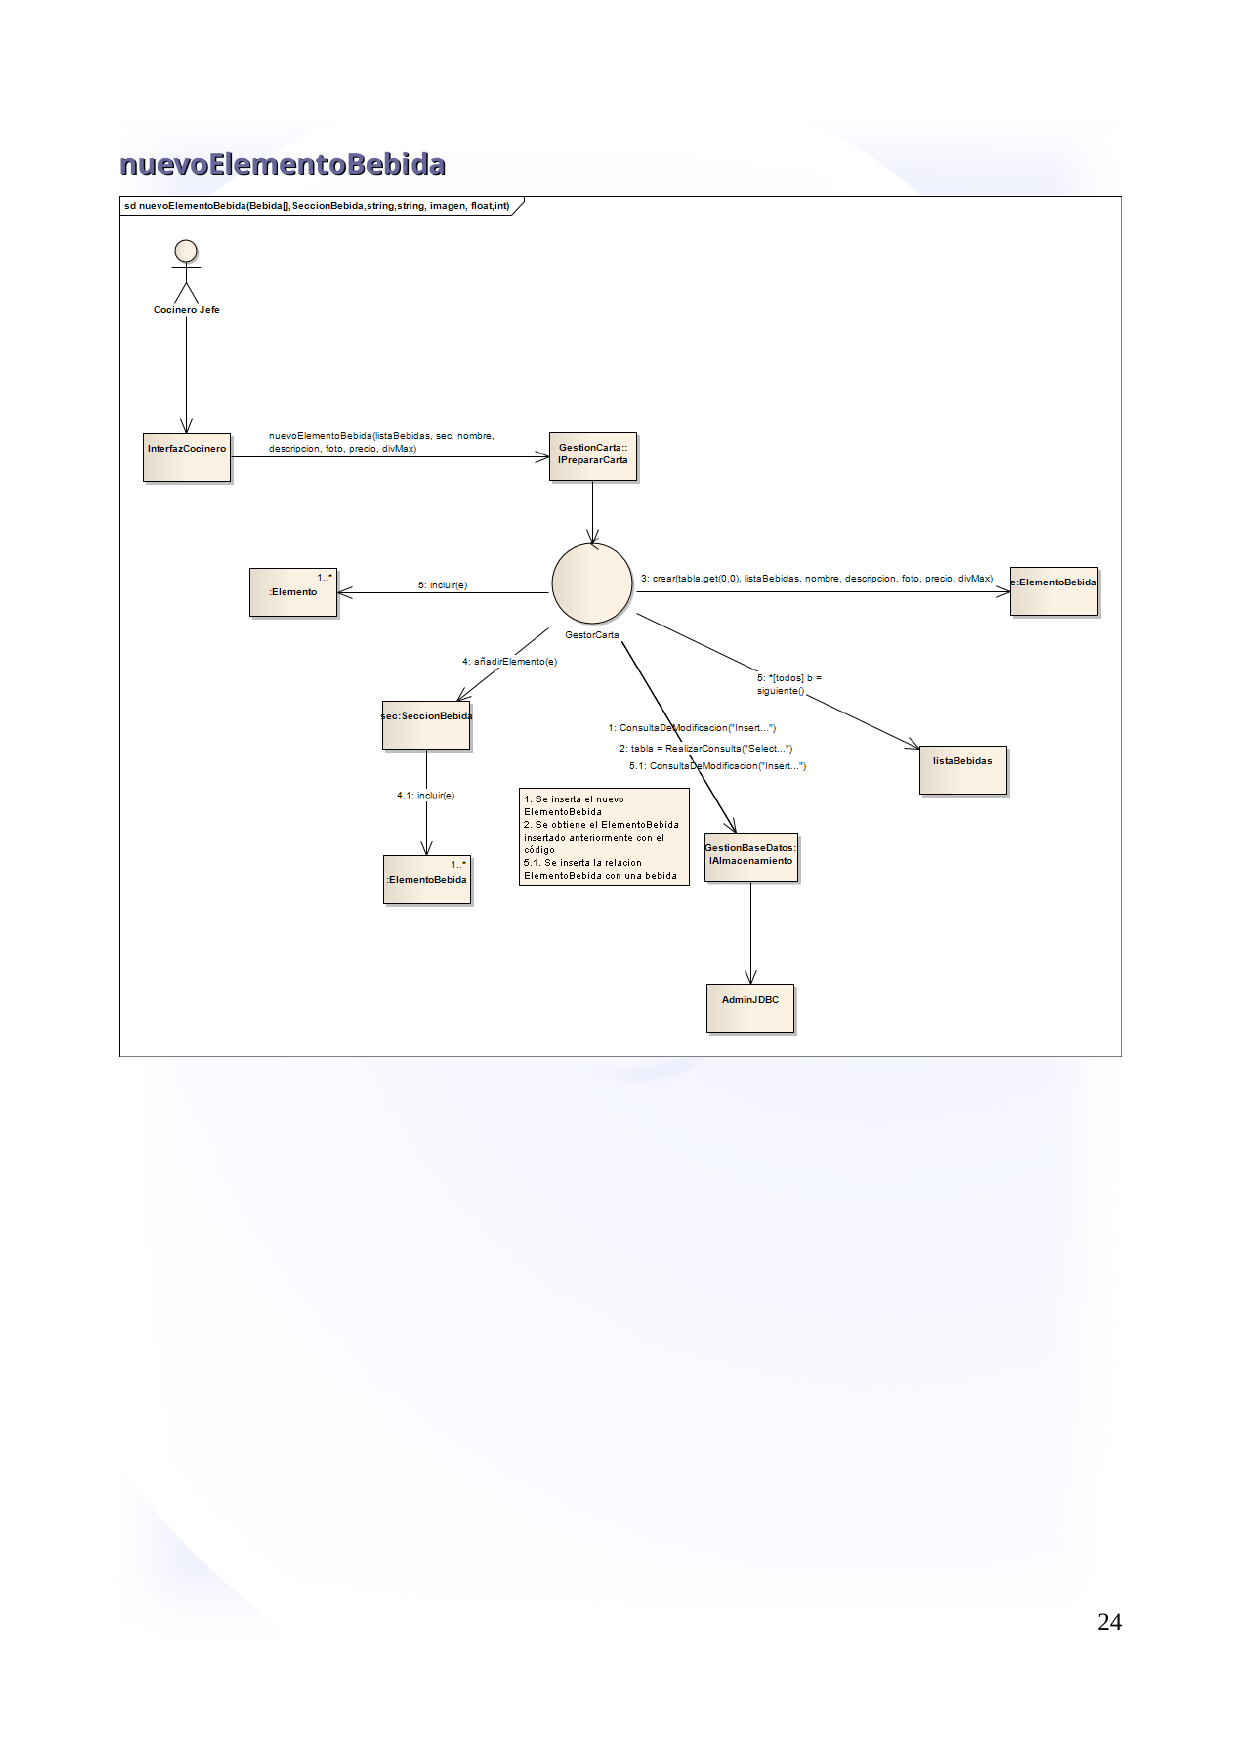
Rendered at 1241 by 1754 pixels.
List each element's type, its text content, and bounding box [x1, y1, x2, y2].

picture [118, 183, 1122, 1636]
subtitle nuevoElementoBebida [118, 143, 1122, 183]
picture [118, 118, 1122, 143]
